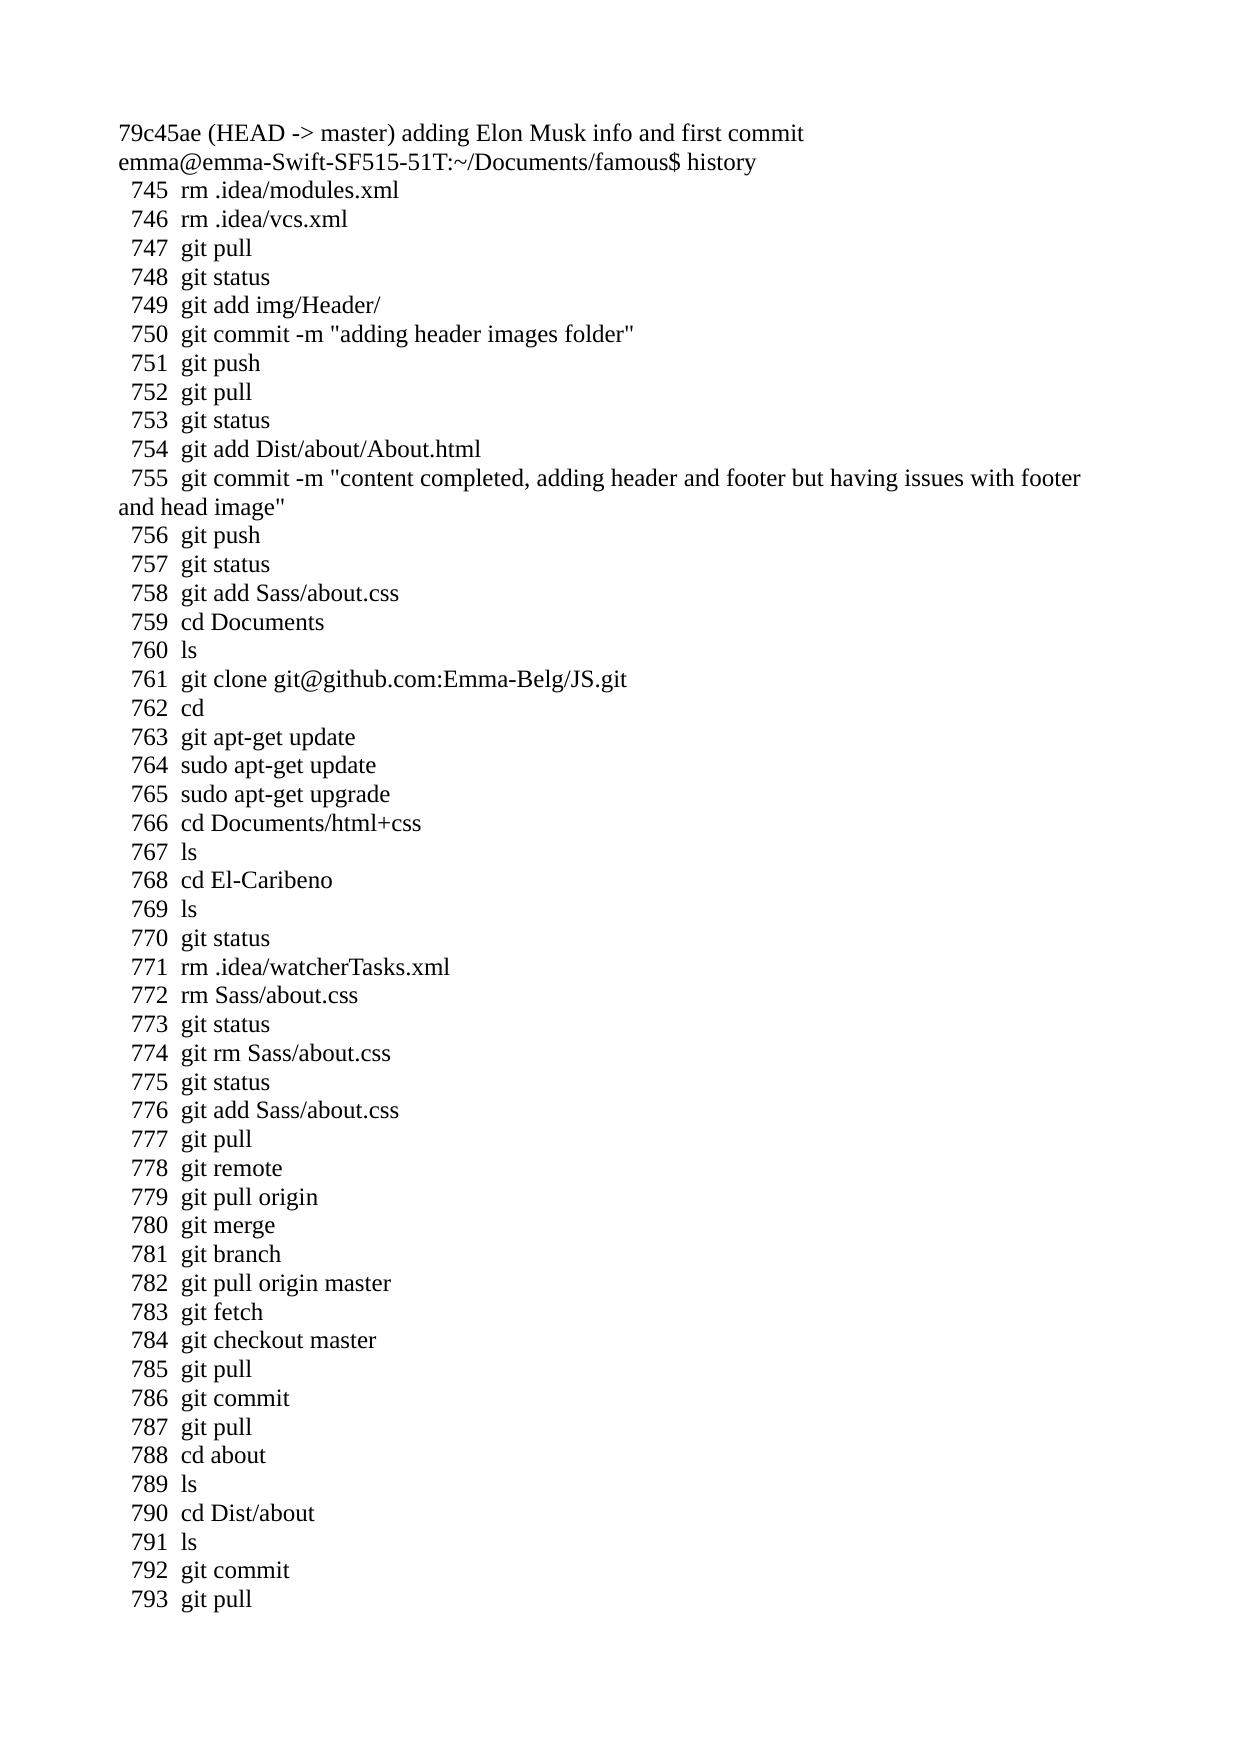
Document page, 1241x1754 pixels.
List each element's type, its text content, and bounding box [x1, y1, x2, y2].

text 780 git merge [118, 1211, 1122, 1239]
text 762 cd [118, 693, 1122, 722]
text 793 git pull [118, 1584, 1122, 1613]
text 789 ls [118, 1469, 1122, 1498]
text 790 cd Dist/about [118, 1498, 1122, 1527]
text 763 git apt-get update [118, 722, 1122, 751]
text 745 rm .idea/modules.xml [118, 176, 1122, 204]
text 757 git status [118, 549, 1122, 578]
text 766 cd Documents/html+css [118, 808, 1122, 837]
text 773 git status [118, 1009, 1122, 1038]
text 756 git push [118, 521, 1122, 549]
text 783 git fetch [118, 1297, 1122, 1326]
text 787 git pull [118, 1412, 1122, 1441]
text 781 git branch [118, 1239, 1122, 1268]
text 765 sudo apt-get upgrade [118, 779, 1122, 808]
text 772 rm Sass/about.css [118, 981, 1122, 1009]
text 759 cd Documents [118, 607, 1122, 636]
text 746 rm .idea/vcs.xml [118, 204, 1122, 233]
text 785 git pull [118, 1354, 1122, 1383]
text 770 git status [118, 923, 1122, 952]
text 791 ls [118, 1527, 1122, 1556]
text 751 git push [118, 348, 1122, 377]
text 767 ls [118, 837, 1122, 866]
text 753 git status [118, 406, 1122, 434]
text 768 cd El-Caribeno [118, 866, 1122, 894]
text 778 git remote [118, 1153, 1122, 1182]
text 748 git status [118, 262, 1122, 291]
text 750 git commit -m "adding header images folder" [118, 319, 1122, 348]
text 788 cd about [118, 1441, 1122, 1469]
text 784 git checkout master [118, 1326, 1122, 1354]
text 761 git clone git@github.com:Emma-Belg/JS.git [118, 664, 1122, 693]
text 755 git commit -m "content completed, adding header and footer but having issues with footer and head image" [118, 463, 1122, 521]
text 769 ls [118, 894, 1122, 923]
text 752 git pull [118, 377, 1122, 406]
text 749 git add img/Header/ [118, 291, 1122, 319]
text 779 git pull origin [118, 1182, 1122, 1211]
text 776 git add Sass/about.css [118, 1096, 1122, 1124]
text 771 rm .idea/watcherTasks.xml [118, 952, 1122, 981]
text 754 git add Dist/about/About.html [118, 434, 1122, 463]
text 764 sudo apt-get update [118, 751, 1122, 779]
text 758 git add Sass/about.css [118, 578, 1122, 607]
text 747 git pull [118, 233, 1122, 262]
text 79c45ae (HEAD -> master) adding Elon Musk info and first commit [118, 118, 1122, 147]
text 775 git status [118, 1067, 1122, 1096]
text 760 ls [118, 636, 1122, 664]
text 777 git pull [118, 1124, 1122, 1153]
text 782 git pull origin master [118, 1268, 1122, 1297]
text emma@emma-Swift-SF515-51T:~/Documents/famous$ history [118, 147, 1122, 176]
text 792 git commit [118, 1556, 1122, 1584]
text 774 git rm Sass/about.css [118, 1038, 1122, 1067]
text 786 git commit [118, 1383, 1122, 1412]
